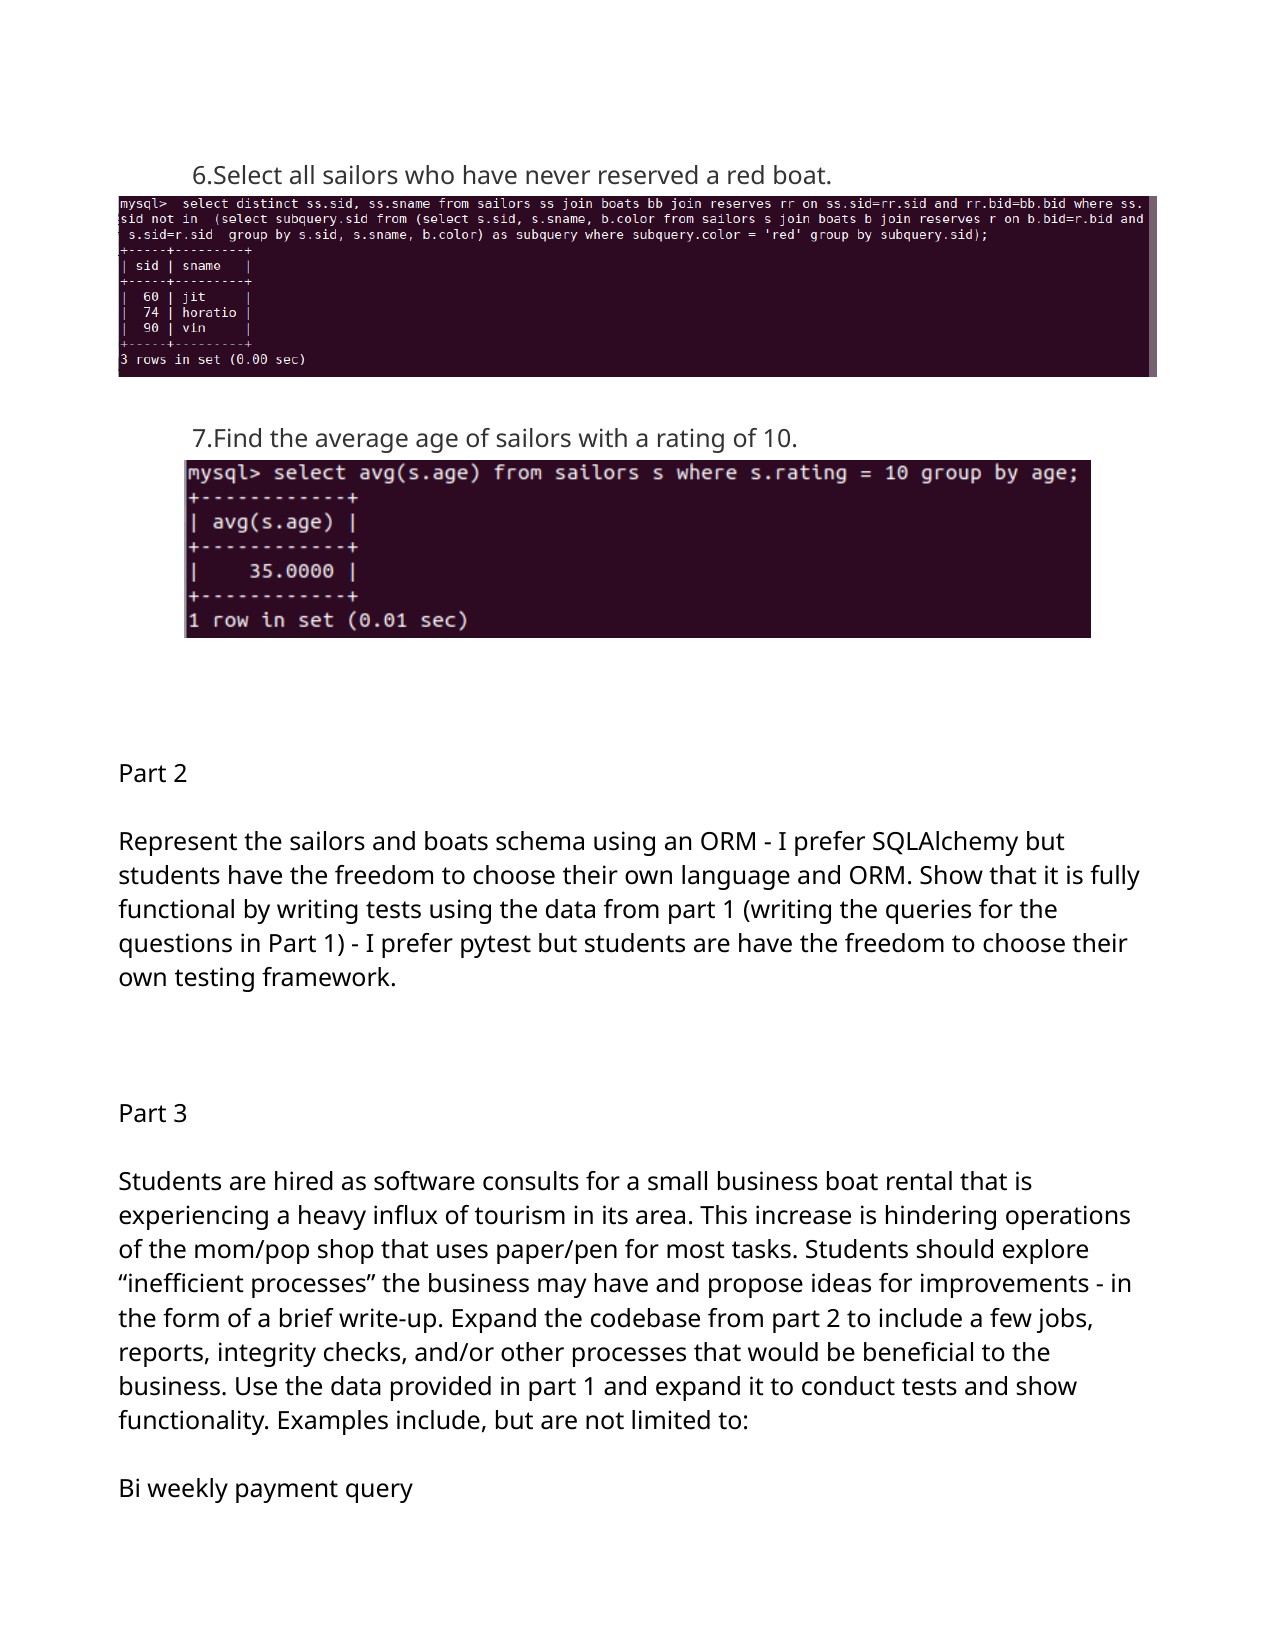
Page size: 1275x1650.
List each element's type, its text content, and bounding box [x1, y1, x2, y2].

picture [184, 460, 1091, 638]
text Part 2 [118, 755, 1157, 789]
text Students are hired as software consults for a small business boat rental that is experiencing a heavy influx of tourism in its area. This increase is hindering operations of the mom/pop shop that uses paper/pen for most tasks. Students should explore “inefficient processes” the business may have and propose ideas for improvements - in the form of a brief write-up. Expand the codebase from part 2 to include a few jobs, reports, integrity checks, and/or other processes that would be beneficial to the business. Use the data provided in part 1 and expand it to conduct tests and show functionality. Examples include, but are not limited to: [118, 1164, 1157, 1436]
text Part 3 [118, 1096, 1157, 1130]
list Find the average age of sailors with a rating of 10. [118, 421, 1157, 455]
list Select all sailors who have never reserved a red boat. [118, 157, 1157, 191]
picture [118, 196, 1157, 377]
text Bi weekly payment query [118, 1471, 1157, 1504]
text Represent the sailors and boats schema using an ORM - I prefer SQLAlchemy but students have the freedom to choose their own language and ORM. Show that it is fully functional by writing tests using the data from part 1 (writing the queries for the questions in Part 1) - I prefer pytest but students are have the freedom to choose their own testing framework. [118, 823, 1157, 994]
